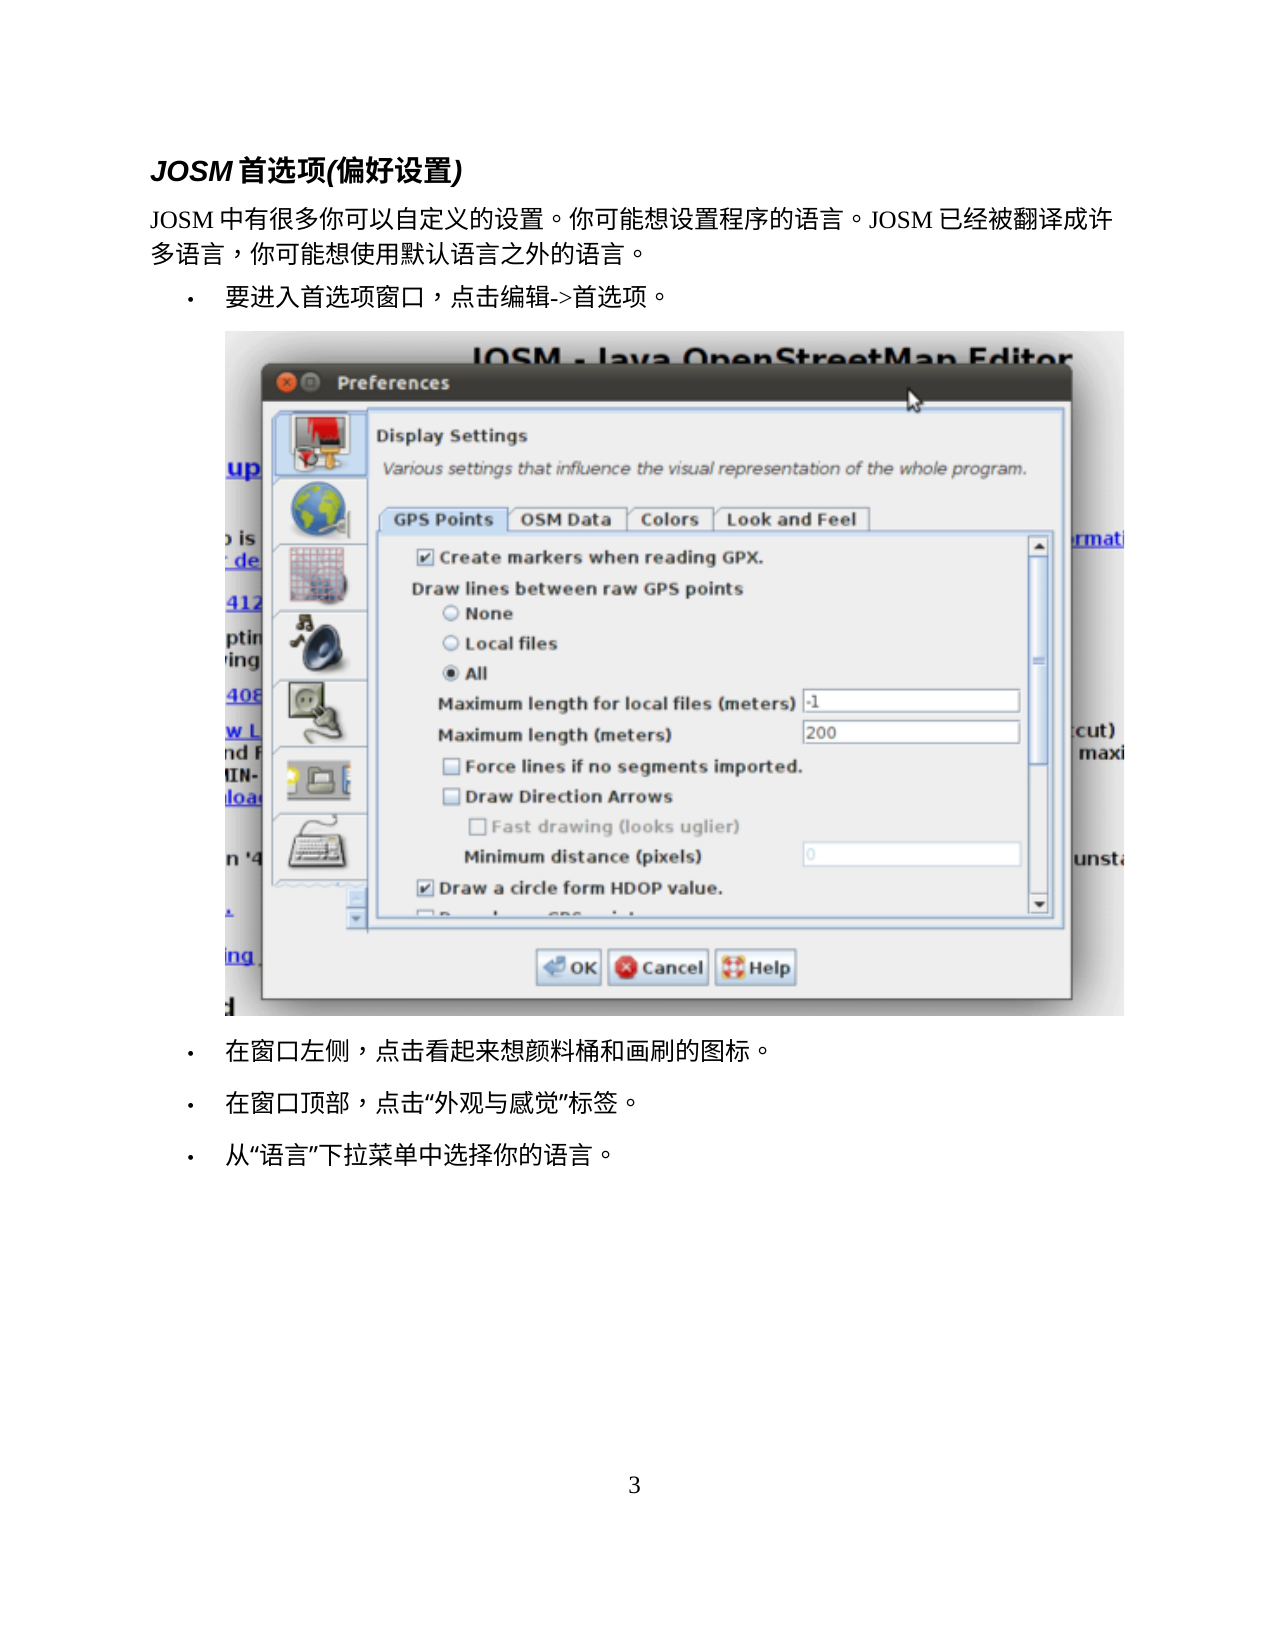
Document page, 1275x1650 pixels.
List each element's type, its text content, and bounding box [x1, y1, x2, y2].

list 从“语言”下拉菜单中选择你的语言。 [187, 1138, 1125, 1172]
list 在窗口顶部，点击“外观与感觉”标签。 [187, 1086, 1125, 1120]
text JOSM中有很多你可以自定义的设置。你可能想设置程序的语言。JOSM已经被翻译成许多语言，你可能想使用默认语言之外的语言。 [150, 202, 1125, 270]
subtitle JOSM首选项(偏好设置) [150, 150, 1125, 190]
list 在窗口左侧，点击看起来想颜料桶和画刷的图标。 [187, 1034, 1125, 1068]
list 要进入首选项窗口，点击编辑->首选项。 [187, 279, 1125, 313]
picture [225, 331, 1125, 1016]
